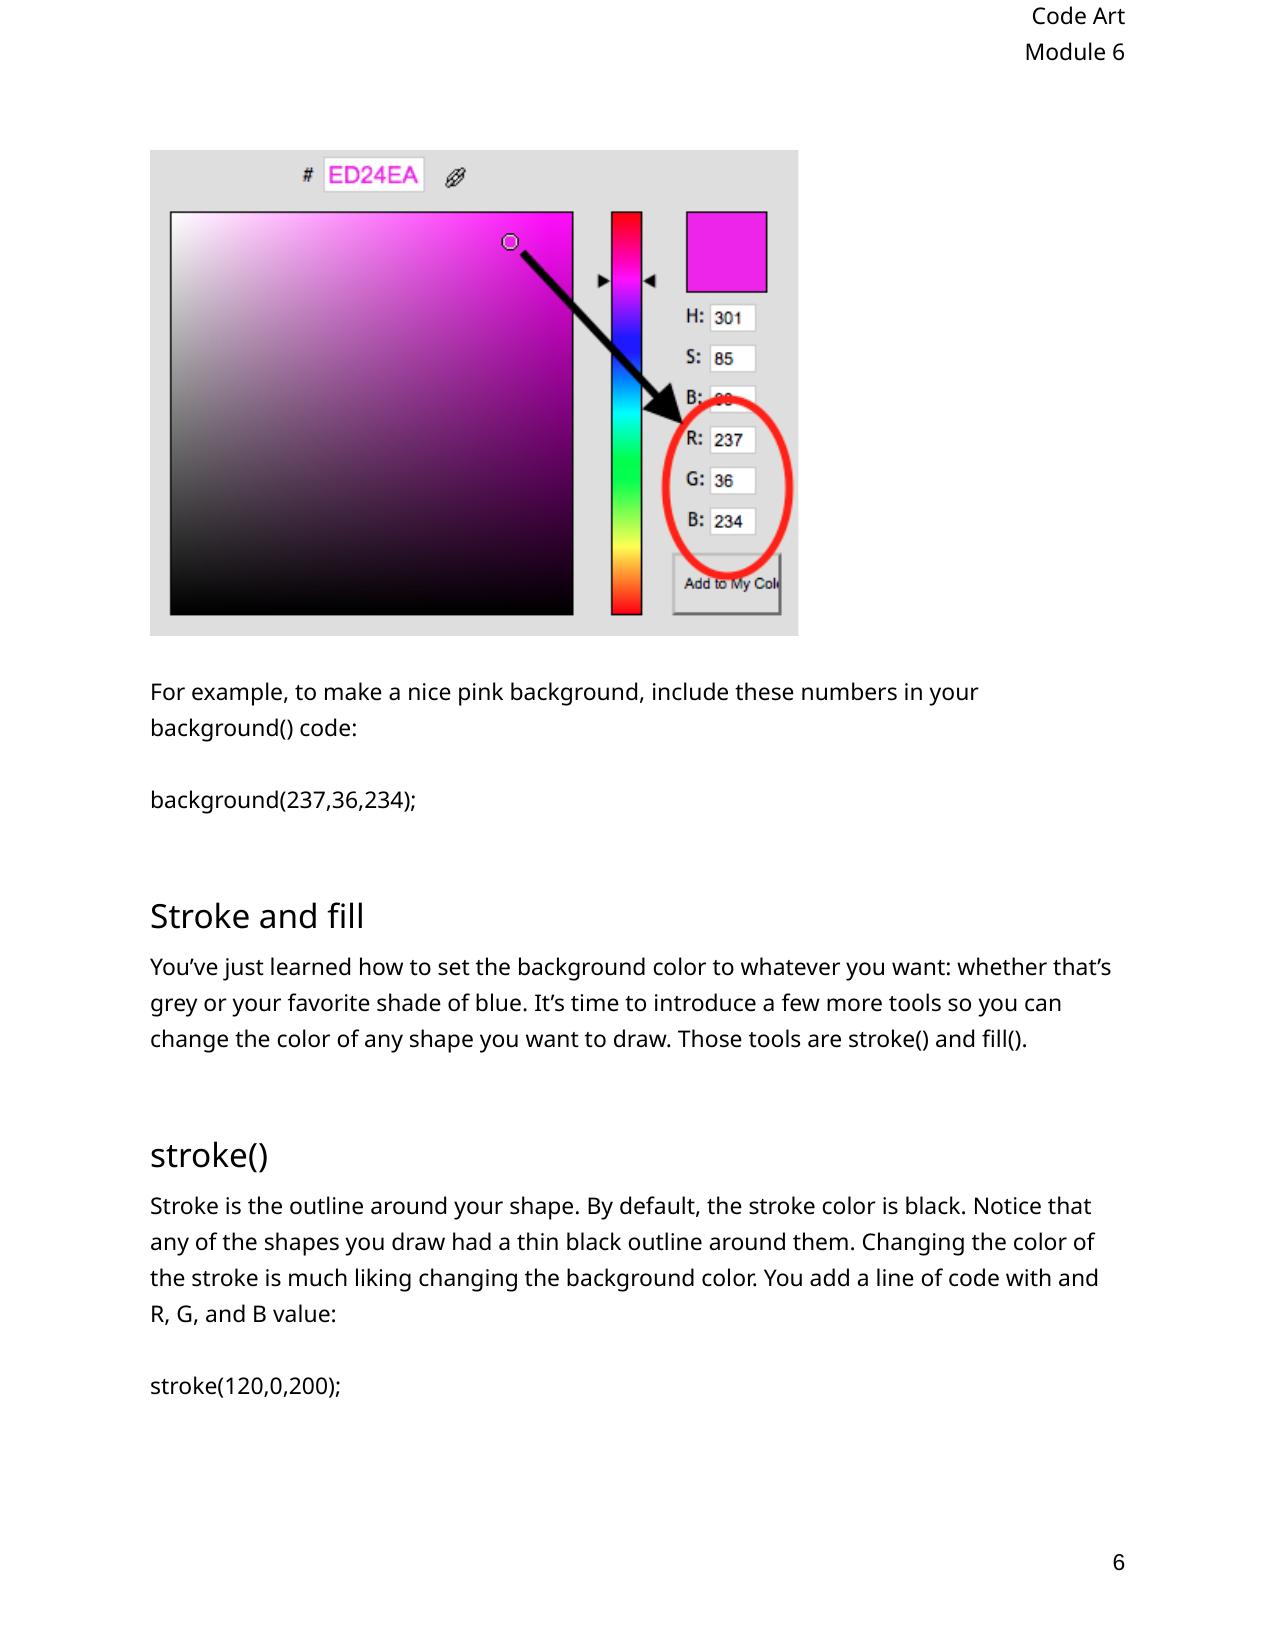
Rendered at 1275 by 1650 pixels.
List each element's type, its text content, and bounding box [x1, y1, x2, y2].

text background(237,36,234); [150, 783, 1125, 815]
text For example, to make a nice pink background, include these numbers in your background() code: [150, 676, 1125, 743]
picture [150, 150, 799, 636]
text stroke(120,0,200); [150, 1370, 1125, 1401]
text You’ve just learned how to set the background color to whatever you want: whether that’s grey or your favorite shade of blue. It’s time to introduce a few more tools so you can change the color of any shape you want to draw. Those tools are stroke() and fill(). [150, 951, 1125, 1054]
subtitle stroke() [150, 1132, 1125, 1177]
text Stroke is the outline around your shape. By default, the stroke color is black. Notice that any of the shapes you draw had a thin black outline around them. Changing the color of the stroke is much liking changing the background color. You add a line of code with and R, G, and B value: [150, 1190, 1125, 1329]
subtitle Stroke and fill [150, 893, 1125, 938]
